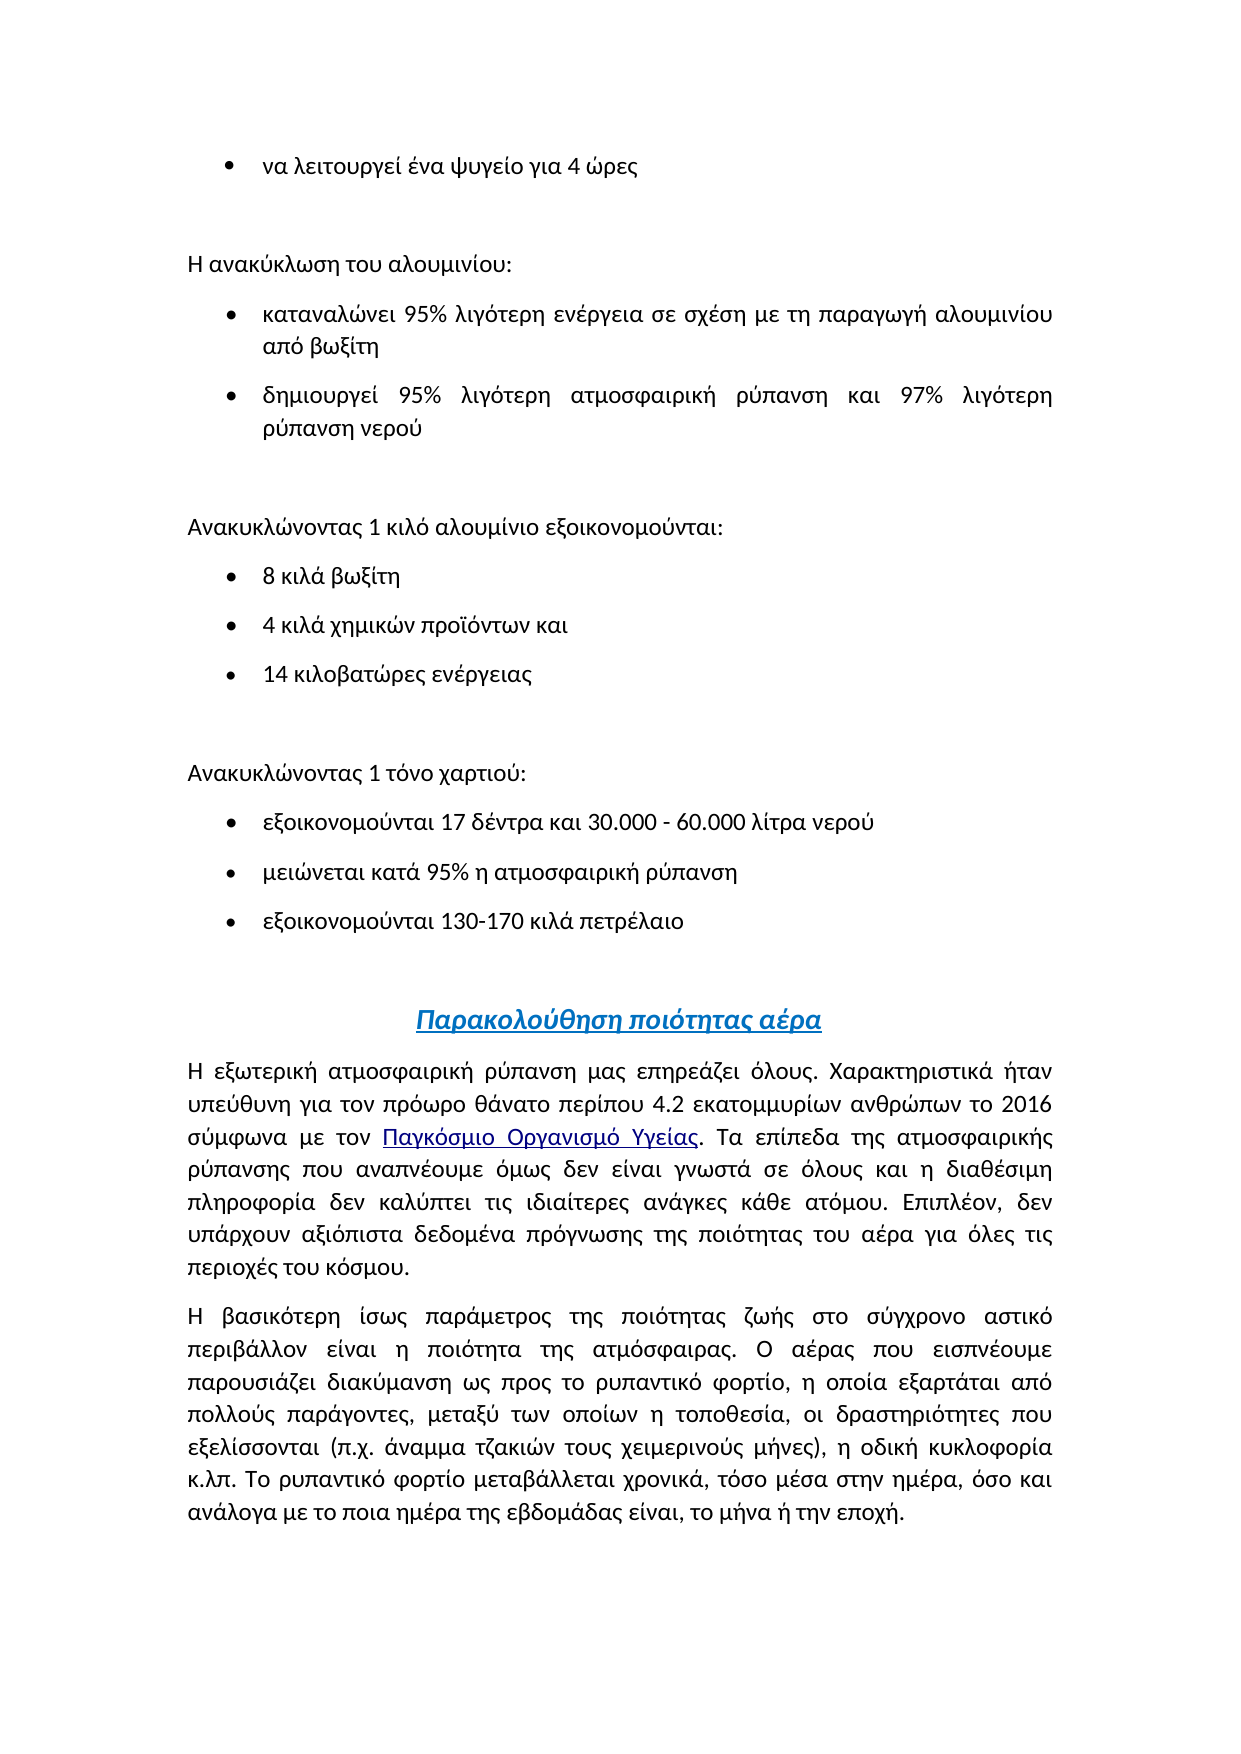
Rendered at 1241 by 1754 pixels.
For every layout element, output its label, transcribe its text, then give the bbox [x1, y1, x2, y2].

list 14 κιλοβατώρες ενέργειας [225, 659, 1053, 689]
list δημιουργεί 95% λιγότερη ατμοσφαιρική ρύπανση και 97% λιγότερη ρύπανση νερού [225, 380, 1053, 443]
list να λειτουργεί ένα ψυγείο για 4 ώρες [225, 150, 1053, 181]
list καταναλώνει 95% λιγότερη ενέργεια σε σχέση με τη παραγωγή αλουμινίου από βωξίτη [225, 298, 1053, 361]
list 8 κιλά βωξίτη [225, 560, 1053, 591]
list 4 κιλά χημικών προϊόντων και [225, 609, 1053, 640]
text Η βασικότερη ίσως παράμετρος της ποιότητας ζωής στο σύγχρονο αστικό περιβάλλον είναι η ποιότητα της ατμόσφαιρας. Ο αέρας που εισπνέουμε παρουσιάζει διακύμανση ως προς το ρυπαντικό φορτίο, η οποία εξαρτάται από πολλούς παράγοντες, μεταξύ των οποίων η τοποθεσία, οι δραστηριότητες που εξελίσσονται (π.χ. άναμμα τζακιών τους χειμερινούς μήνες), η οδική κυκλοφορία κ.λπ. Το ρυπαντικό φορτίο μεταβάλλεται χρονικά, τόσο μέσα στην ημέρα, όσο και ανάλογα με το ποια ημέρα της εβδομάδας είναι, το μήνα ή την εποχή. [187, 1300, 1053, 1527]
text Ανακυκλώνοντας 1 κιλό αλουμίνιο εξοικονομούνται: [187, 511, 1053, 541]
text Ανακυκλώνοντας 1 τόνο χαρτιού: [187, 757, 1053, 788]
text Παρακολούθηση ποιότητας αέρα [187, 1001, 1053, 1036]
list εξοικονομούνται 17 δέντρα και 30.000 - 60.000 λίτρα νερού [225, 806, 1053, 837]
list εξοικονομούνται 130-170 κιλά πετρέλαιο [225, 905, 1053, 936]
text Η εξωτερική ατμοσφαιρική ρύπανση μας επηρεάζει όλους. Χαρακτηριστικά ήταν υπεύθυνη για τον πρόωρο θάνατο περίπου 4.2 εκατομμυρίων ανθρώπων το 2016 σύμφωνα με τον Παγκόσμιο Οργανισμό Υγείας. Τα επίπεδα της ατμοσφαιρικής ρύπανσης που αναπνέουμε όμως δεν είναι γνωστά σε όλους και η διαθέσιμη πληροφορία δεν καλύπτει τις ιδιαίτερες ανάγκες κάθε ατόμου. Επιπλέον, δεν υπάρχουν αξιόπιστα δεδομένα πρόγνωσης της ποιότητας του αέρα για όλες τις περιοχές του κόσμου. [187, 1056, 1053, 1282]
text Η ανακύκλωση του αλουμινίου: [187, 248, 1053, 279]
list μειώνεται κατά 95% η ατμοσφαιρική ρύπανση [225, 856, 1053, 886]
